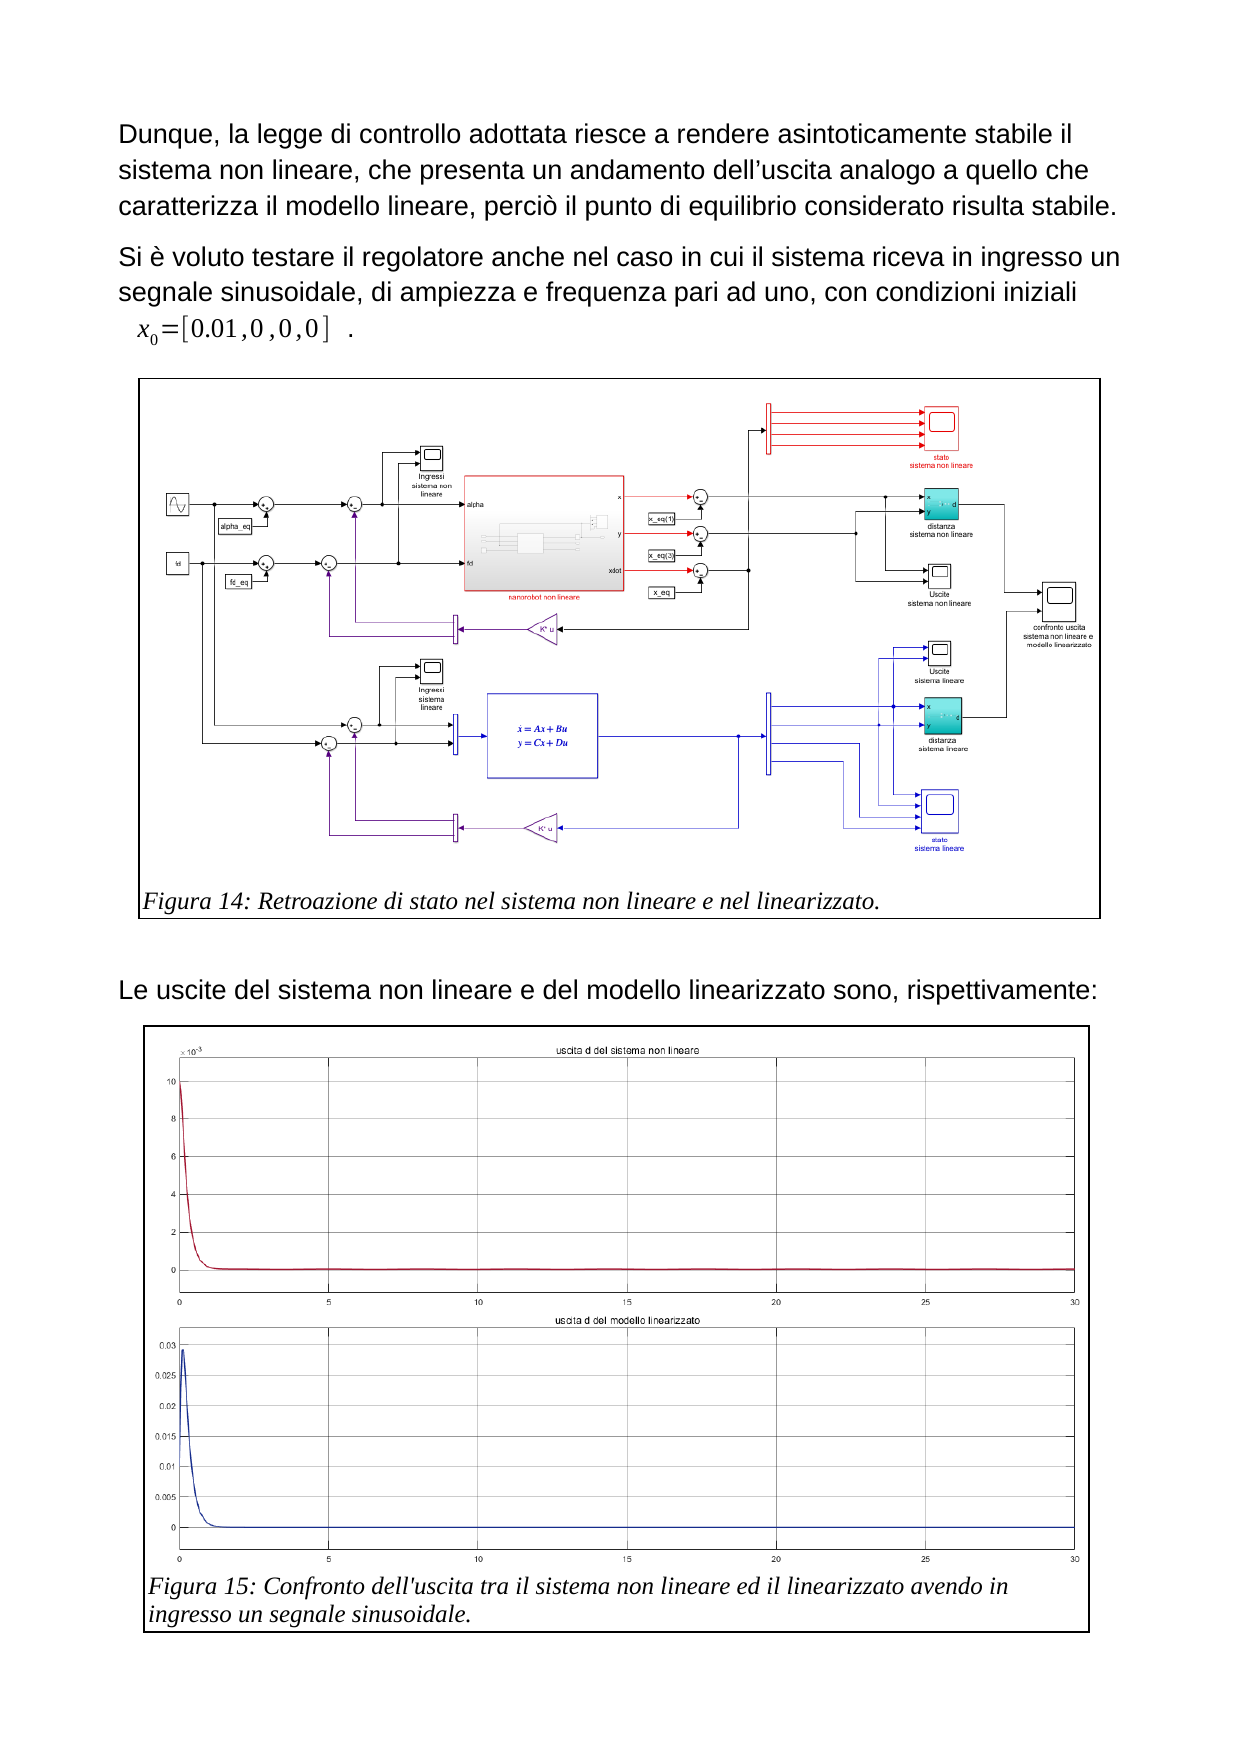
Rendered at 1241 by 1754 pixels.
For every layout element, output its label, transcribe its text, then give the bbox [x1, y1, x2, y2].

text Si è voluto testare il regolatore anche nel caso in cui il sistema riceva in ingresso un segnale sinusoidale, di ampiezza e frequenza pari ad uno, con condizioni iniziali . [118, 241, 1122, 348]
text Le uscite del sistema non lineare e del modello linearizzato sono, rispettivamente: [118, 974, 1122, 1006]
text Figura 15: Confronto dell'uscita tra il sistema non lineare ed il linearizzato avendo in ingresso un segnale sinusoidale. [148, 1042, 1085, 1628]
picture [160, 1042, 1085, 1566]
text Dunque, la legge di controllo adottata riesce a rendere asintoticamente stabile il sistema non lineare, che presenta un andamento dell’uscita analogo a quello che caratterizza il modello lineare, perciò il punto di equilibrio considerato risulta stabile. [118, 118, 1122, 221]
picture [142, 382, 1097, 886]
text Figura 14: Retroazione di stato nel sistema non lineare e nel linearizzato. [142, 886, 1096, 914]
